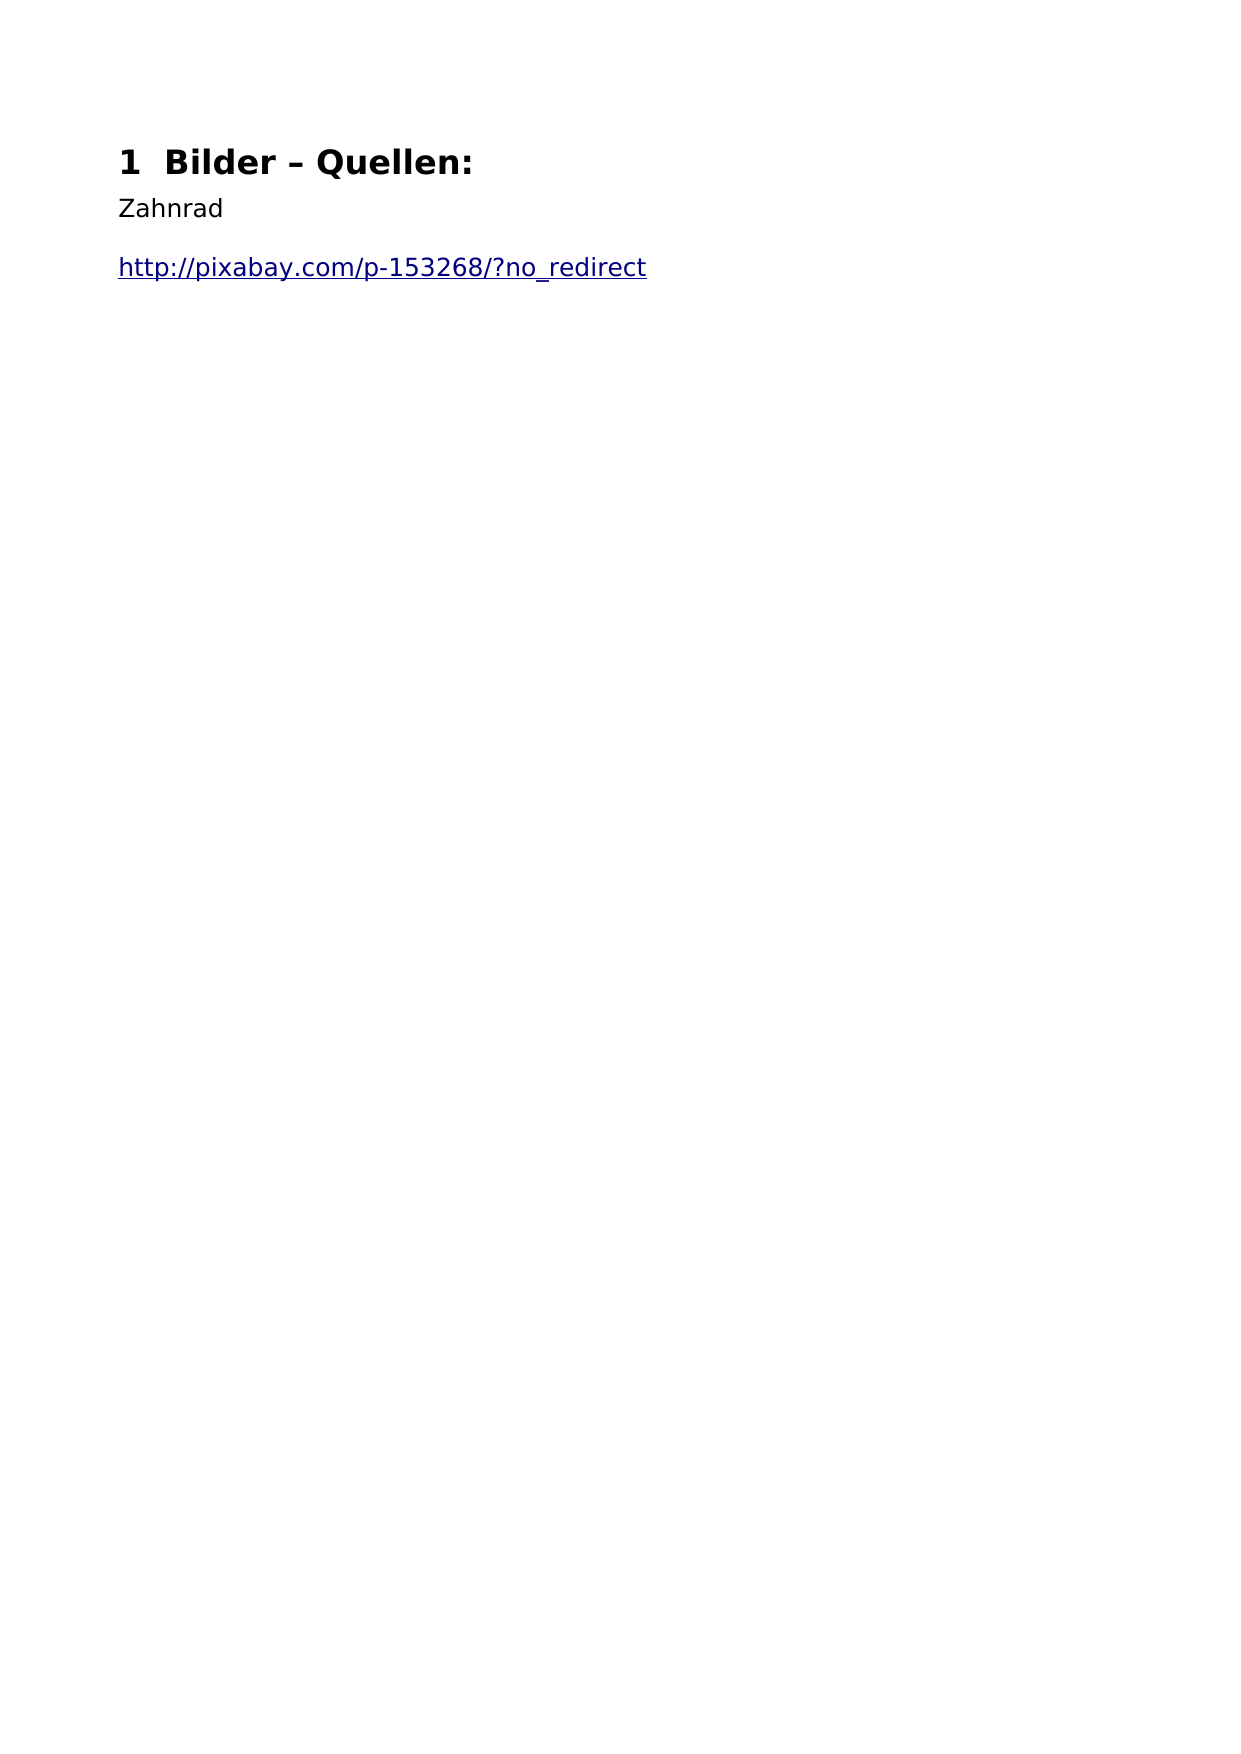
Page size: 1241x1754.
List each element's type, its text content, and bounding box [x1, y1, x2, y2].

text http://pixabay.com/p-153268/?no_redirect [118, 253, 1122, 282]
text Zahnrad [118, 195, 1122, 224]
subtitle Bilder – Quellen: [118, 143, 1122, 182]
